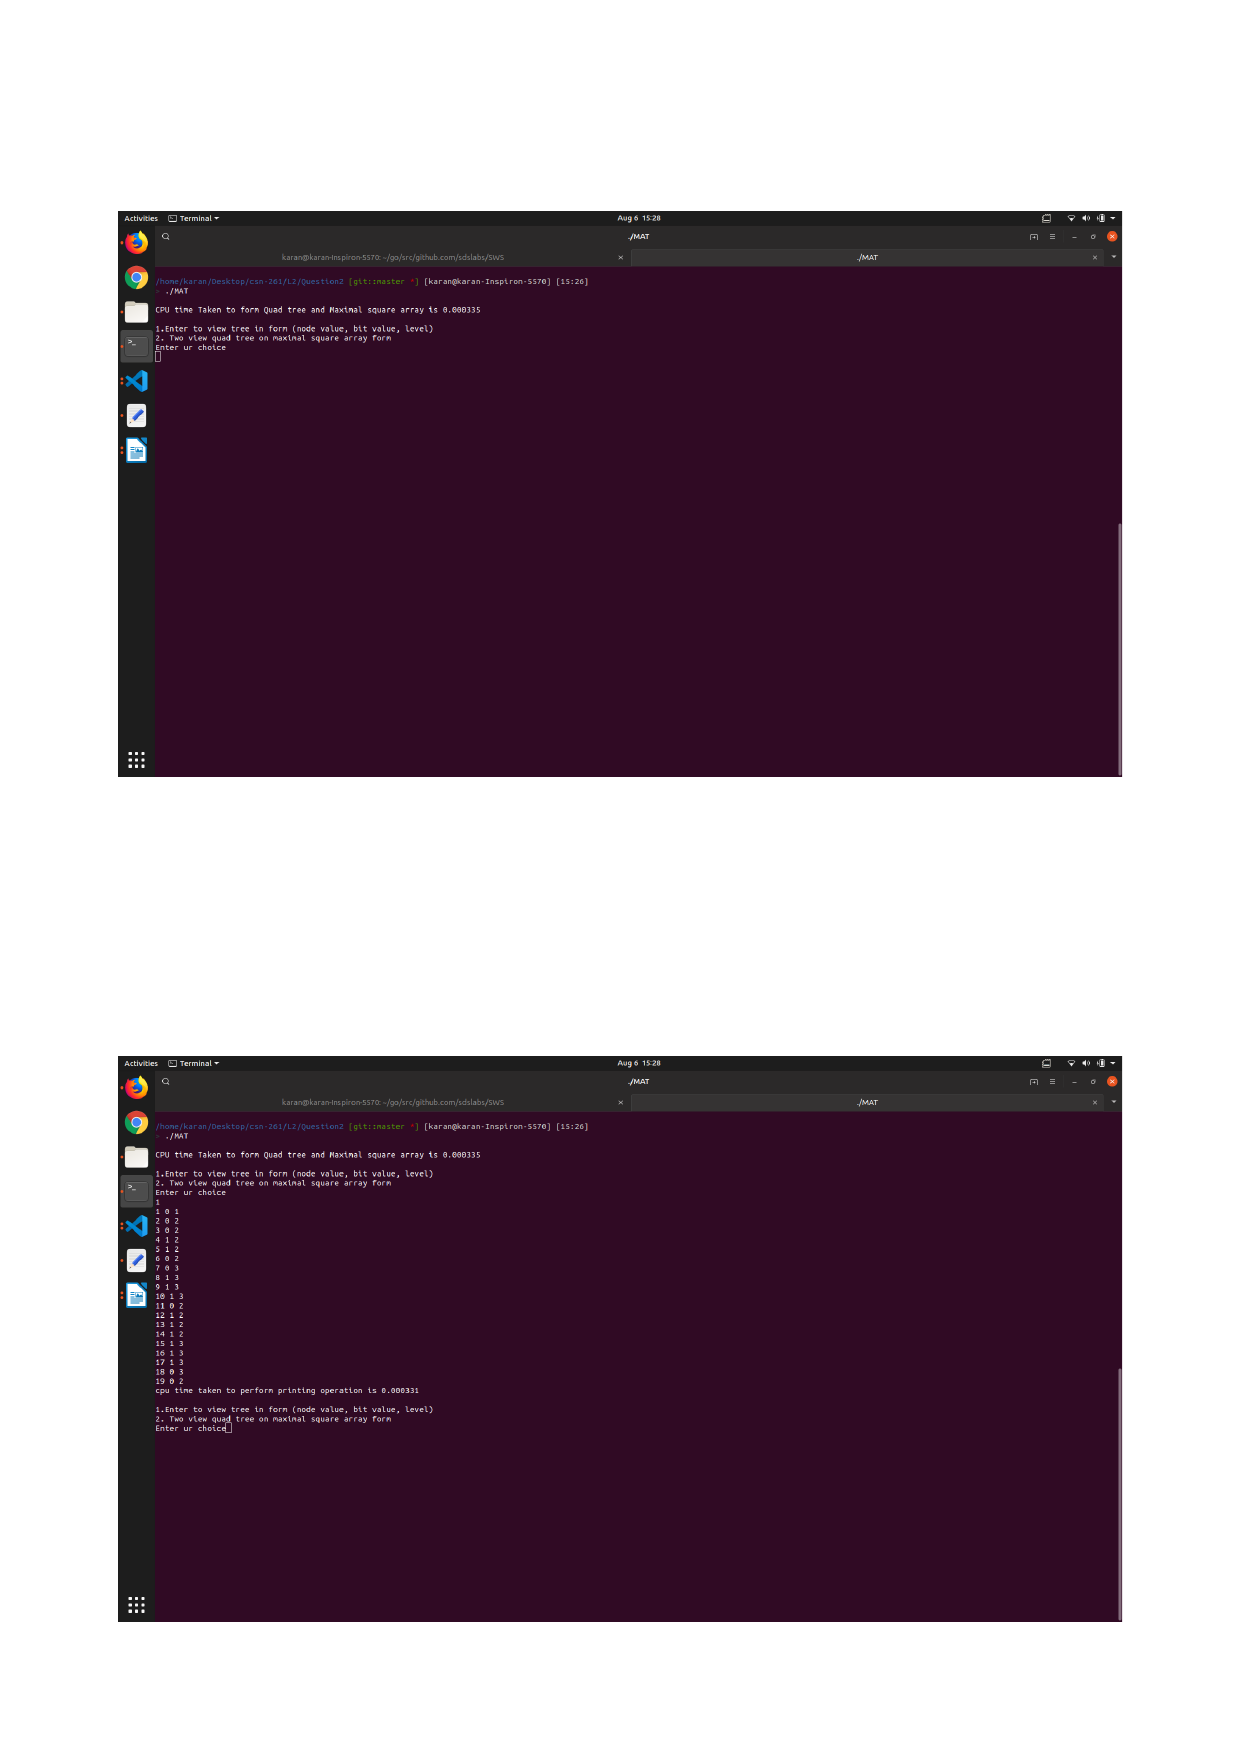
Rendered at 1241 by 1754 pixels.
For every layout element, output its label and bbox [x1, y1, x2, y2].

picture [118, 1056, 1123, 1622]
picture [118, 211, 1123, 777]
